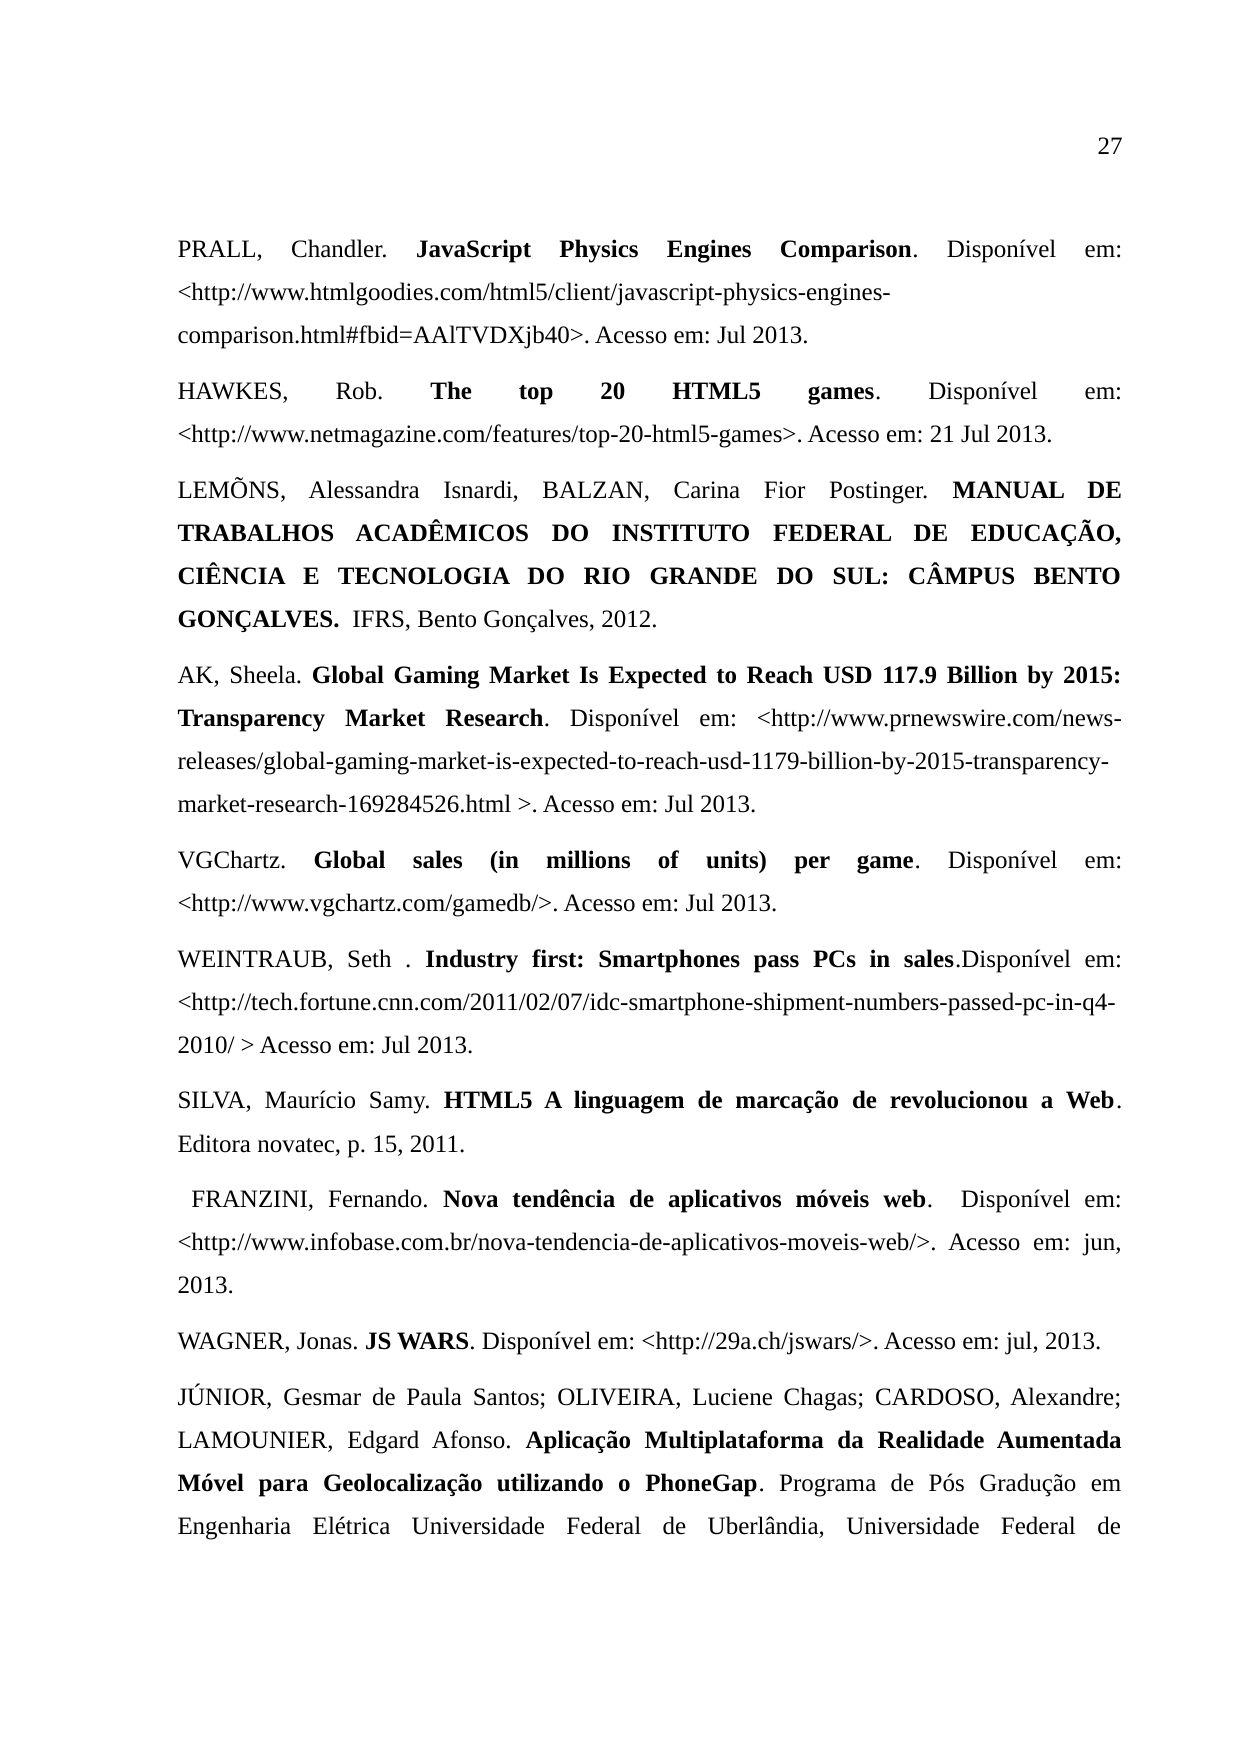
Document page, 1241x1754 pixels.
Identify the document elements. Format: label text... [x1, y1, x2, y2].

text VGChartz. Global sales (in millions of units) per game. Disponível em: <http://www.vgchartz.com/gamedb/>. Acesso em: Jul 2013. [177, 845, 1122, 917]
text FRANZINI, Fernando. Nova tendência de aplicativos móveis web. Disponível em: <http://www.infobase.com.br/nova-tendencia-de-aplicativos-moveis-web/>. Acesso em: jun, 2013. [177, 1184, 1122, 1299]
text WAGNER, Jonas. JS WARS. Disponível em: <http://29a.ch/jswars/>. Acesso em: jul, 2013. [177, 1326, 1122, 1355]
text JÚNIOR, Gesmar de Paula Santos; OLIVEIRA, Luciene Chagas; CARDOSO, Alexandre; LAMOUNIER, Edgard Afonso. Aplicação Multiplataforma da Realidade Aumentada Móvel para Geolocalização utilizando o PhoneGap. Programa de Pós Gradução em Engenharia Elétrica Universidade Federal de Uberlândia, Universidade Federal de [177, 1382, 1122, 1540]
text WEINTRAUB, Seth . Industry first: Smartphones pass PCs in sales.Disponível em: <http://tech.fortune.cnn.com/2011/02/07/idc-smartphone-shipment-numbers-passed-pc-in-q4-2010/ > Acesso em: Jul 2013. [177, 944, 1122, 1059]
text LEMÕNS, Alessandra Isnardi, BALZAN, Carina Fior Postinger. MANUAL DE TRABALHOS ACADÊMICOS DO INSTITUTO FEDERAL DE EDUCAÇÃO, CIÊNCIA E TECNOLOGIA DO RIO GRANDE DO SUL: CÂMPUS BENTO GONÇALVES. IFRS, Bento Gonçalves, 2012. [177, 475, 1122, 633]
text AK, Sheela. Global Gaming Market Is Expected to Reach USD 117.9 Billion by 2015: Transparency Market Research. Disponível em: <http://www.prnewswire.com/news-releases/global-gaming-market-is-expected-to-reach-usd-1179-billion-by-2015-transparency-market-research-169284526.html >. Acesso em: Jul 2013. [177, 660, 1122, 818]
text SILVA, Maurício Samy. HTML5 A linguagem de marcação de revolucionou a Web. Editora novatec, p. 15, 2011. [177, 1086, 1122, 1157]
text HAWKES, Rob. The top 20 HTML5 games. Disponível em: <http://www.netmagazine.com/features/top-20-html5-games>. Acesso em: 21 Jul 2013. [177, 376, 1122, 448]
text PRALL, Chandler. JavaScript Physics Engines Comparison. Disponível em: <http://www.htmlgoodies.com/html5/client/javascript-physics-engines-comparison.html#fbid=AAlTVDXjb40>. Acesso em: Jul 2013. [177, 234, 1122, 349]
